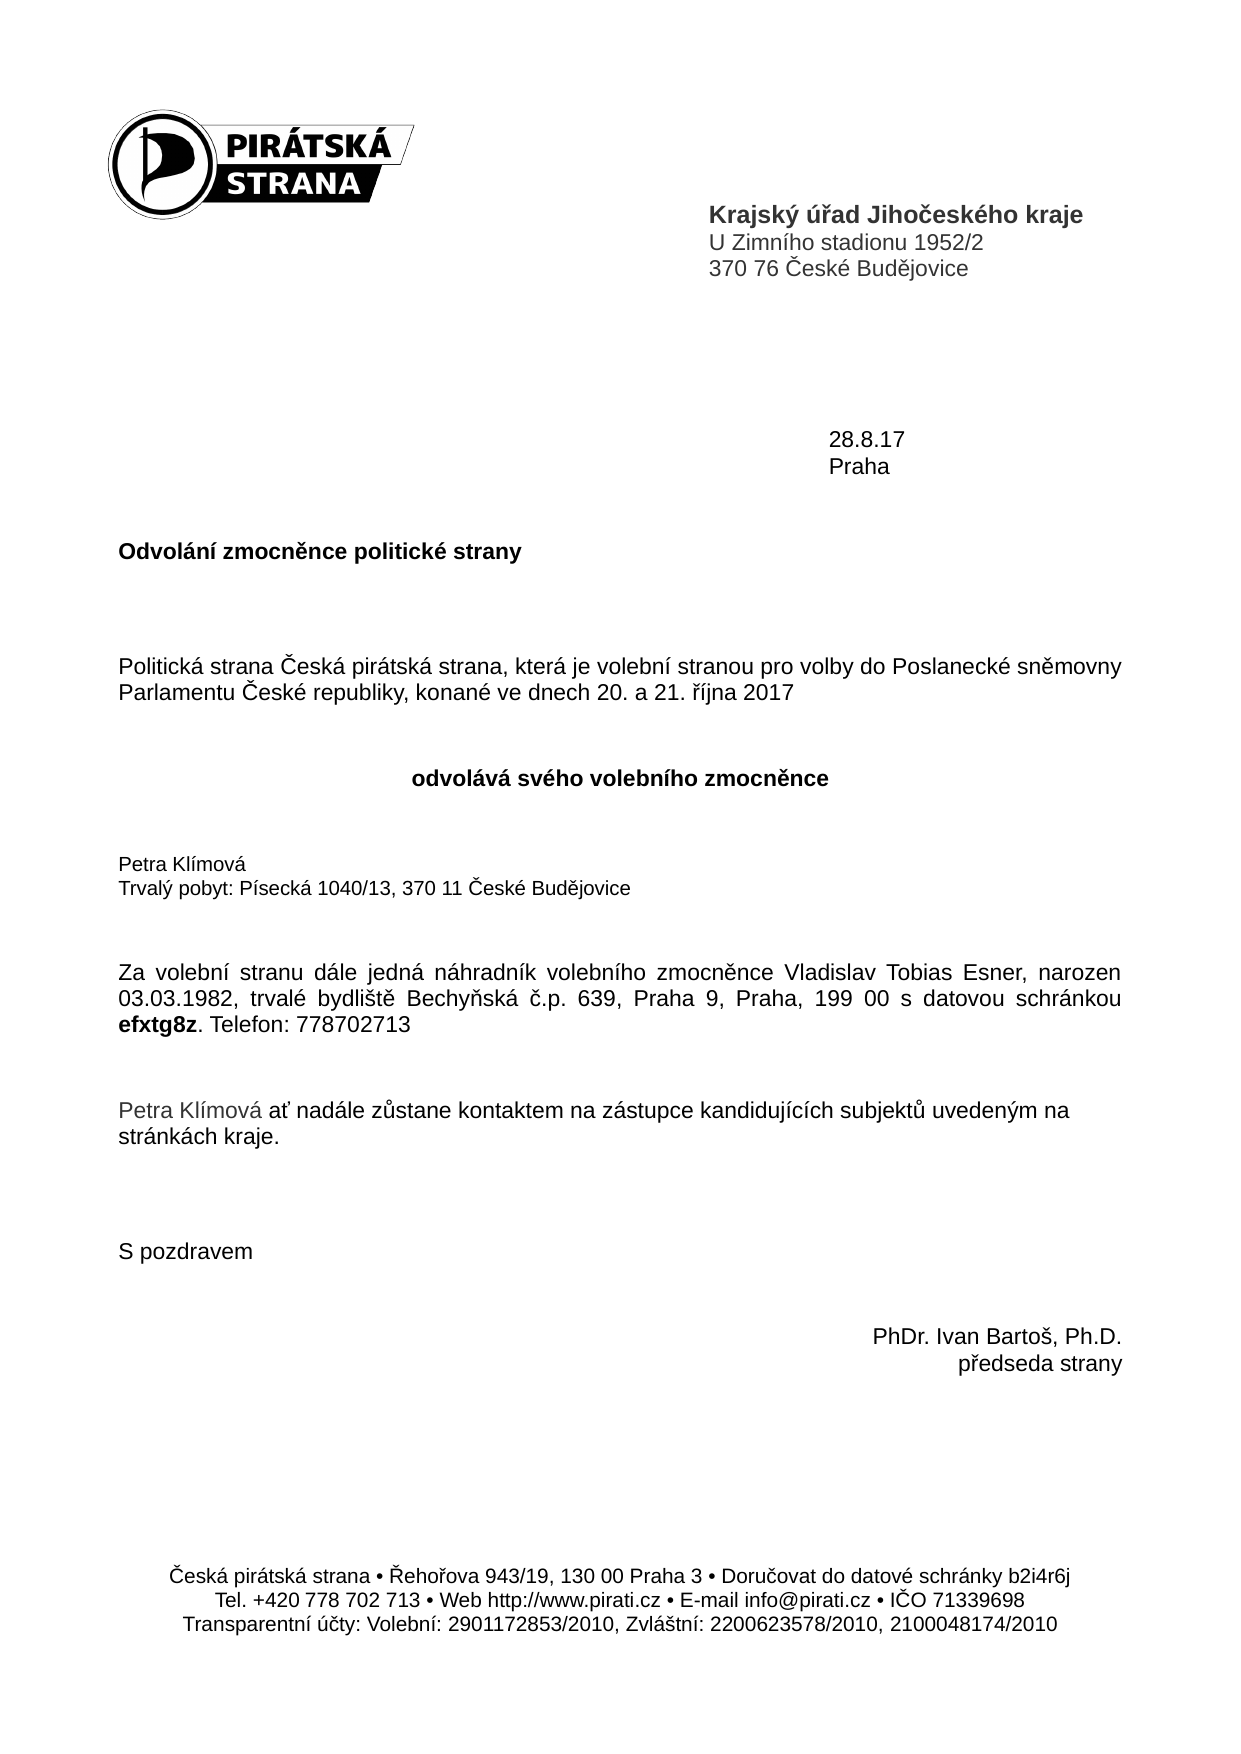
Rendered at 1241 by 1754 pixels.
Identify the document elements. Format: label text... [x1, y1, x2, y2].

text odvolává svého volebního zmocněnce [118, 764, 1122, 791]
text 370 76 České Budějovice [709, 255, 1122, 282]
text S pozdravem [118, 1238, 1122, 1264]
text PhDr. Ivan Bartoš, Ph.D. [118, 1323, 1122, 1349]
text Krajský úřad Jihočeského kraje [709, 200, 1122, 229]
table_header 28.8.17 [828, 426, 1063, 453]
text předseda strany [118, 1349, 1122, 1376]
text Odvolání zmocněnce politické strany [118, 538, 1122, 564]
table_cell Praha [828, 453, 1063, 479]
table_cell [118, 453, 354, 479]
picture [93, 94, 429, 234]
text U Zimního stadionu 1952/2 [709, 229, 1122, 255]
table_cell [354, 453, 590, 479]
text Petra Klímová ať nadále zůstane kontaktem na zástupce kandidujících subjektů uvedeným na stránkách kraje. [118, 1097, 1122, 1149]
table_header [590, 426, 827, 453]
text Politická strana Česká pirátská strana, která je volební stranou pro volby do Poslanecké sněmovny Parlamentu České republiky, konané ve dnech 20. a 21. října 2017 [118, 653, 1122, 706]
text Za volební stranu dále jedná náhradník volebního zmocněnce Vladislav Tobias Esner, narozen 03.03.1982, trvalé bydliště Bechyňská č.p. 639, Praha 9, Praha, 199 00 s datovou schránkou efxtg8z. Telefon: 778702713 [118, 958, 1122, 1038]
table_header [354, 426, 590, 453]
table_cell [590, 453, 827, 479]
table_header [118, 426, 354, 453]
text ​Petra Klímová Trvalý pobyt: Písecká 1040/13, 370 11 České Budějovice [118, 850, 1122, 899]
